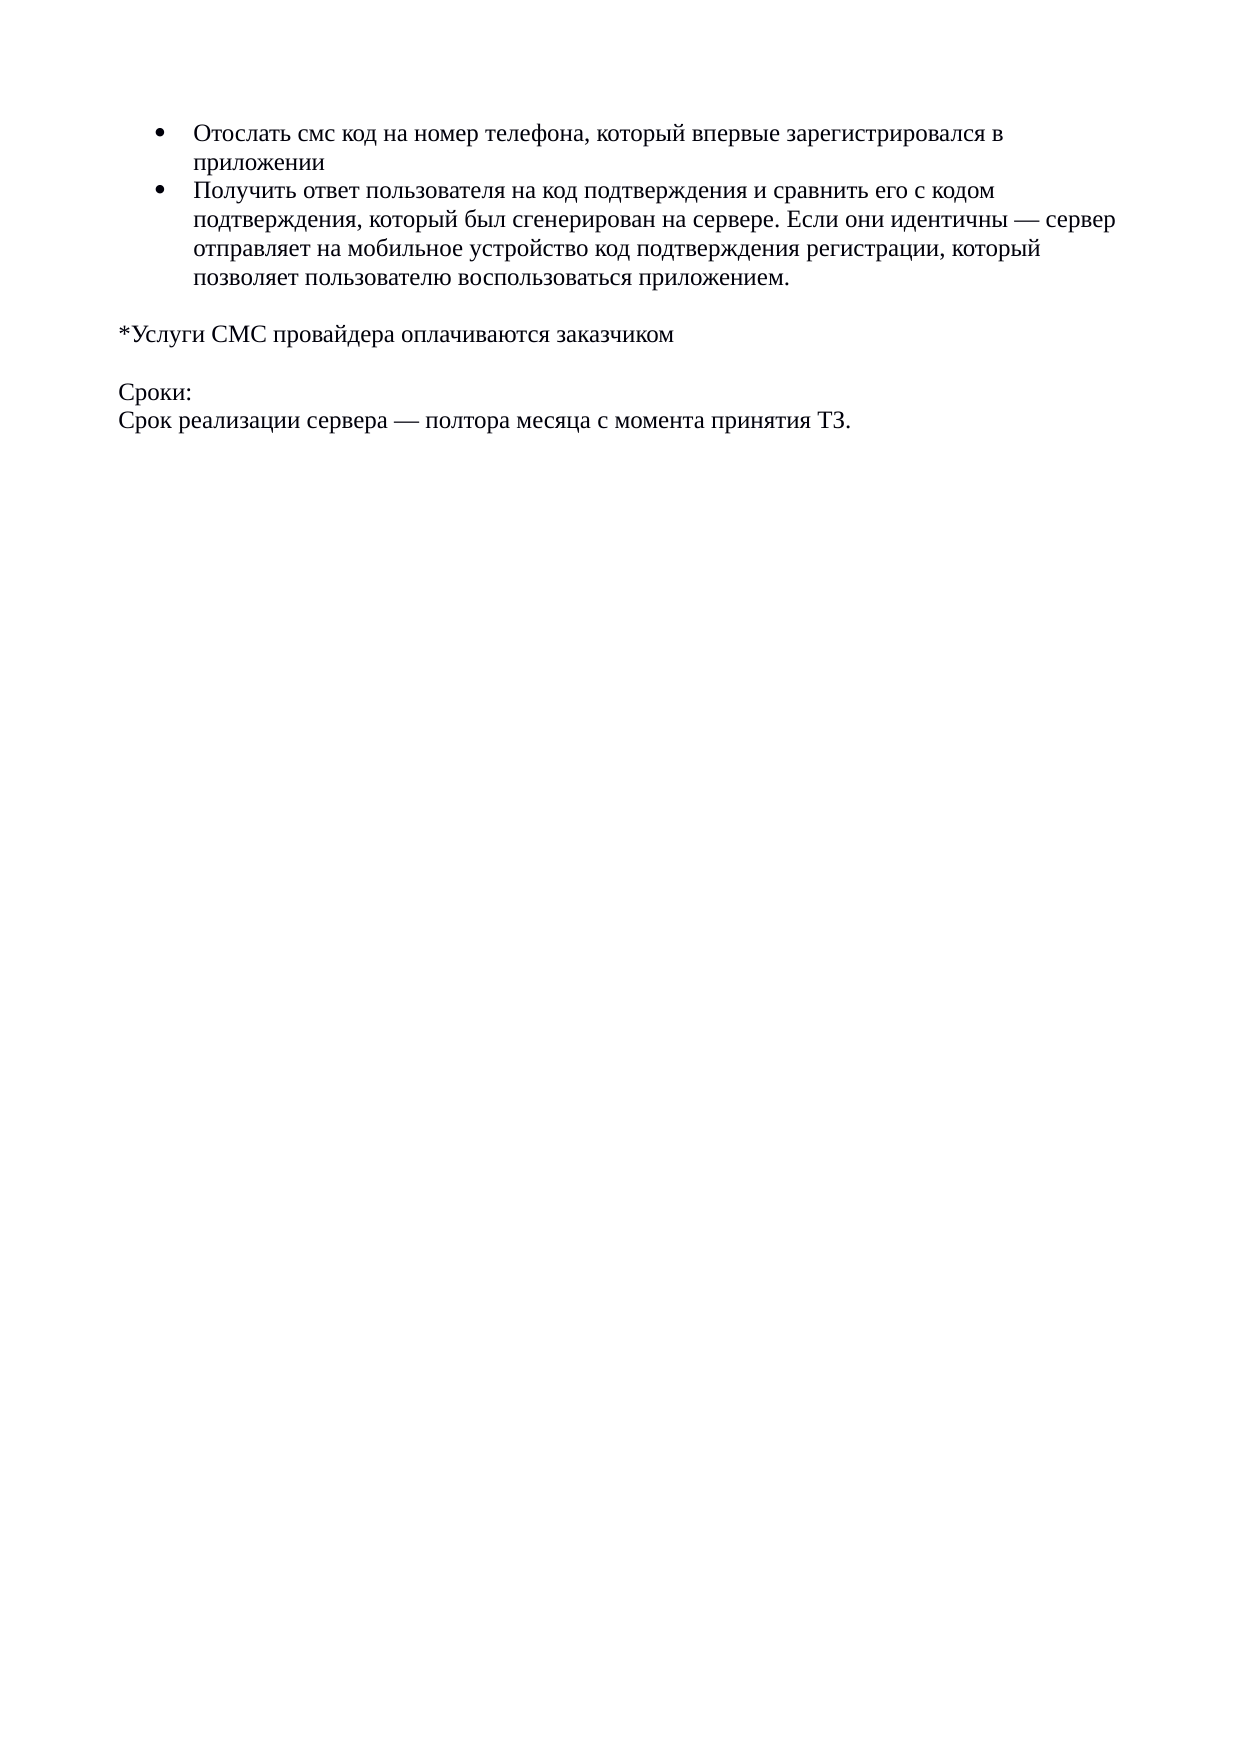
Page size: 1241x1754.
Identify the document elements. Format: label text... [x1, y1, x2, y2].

text Сроки: [118, 377, 1122, 406]
list Отослать смс код на номер телефона, который впервые зарегистрировался в приложении [156, 118, 1122, 176]
list Получить ответ пользователя на код подтверждения и сравнить его с кодом подтверждения, который был сгенерирован на сервере. Если они идентичны — сервер отправляет на мобильное устройство код подтверждения регистрации, который позволяет пользователю воспользоваться приложением. [156, 176, 1122, 291]
list *Услуги СМС провайдера оплачиваются заказчиком [118, 319, 1122, 348]
text Срок реализации сервера — полтора месяца с момента принятия ТЗ. [118, 406, 1122, 434]
